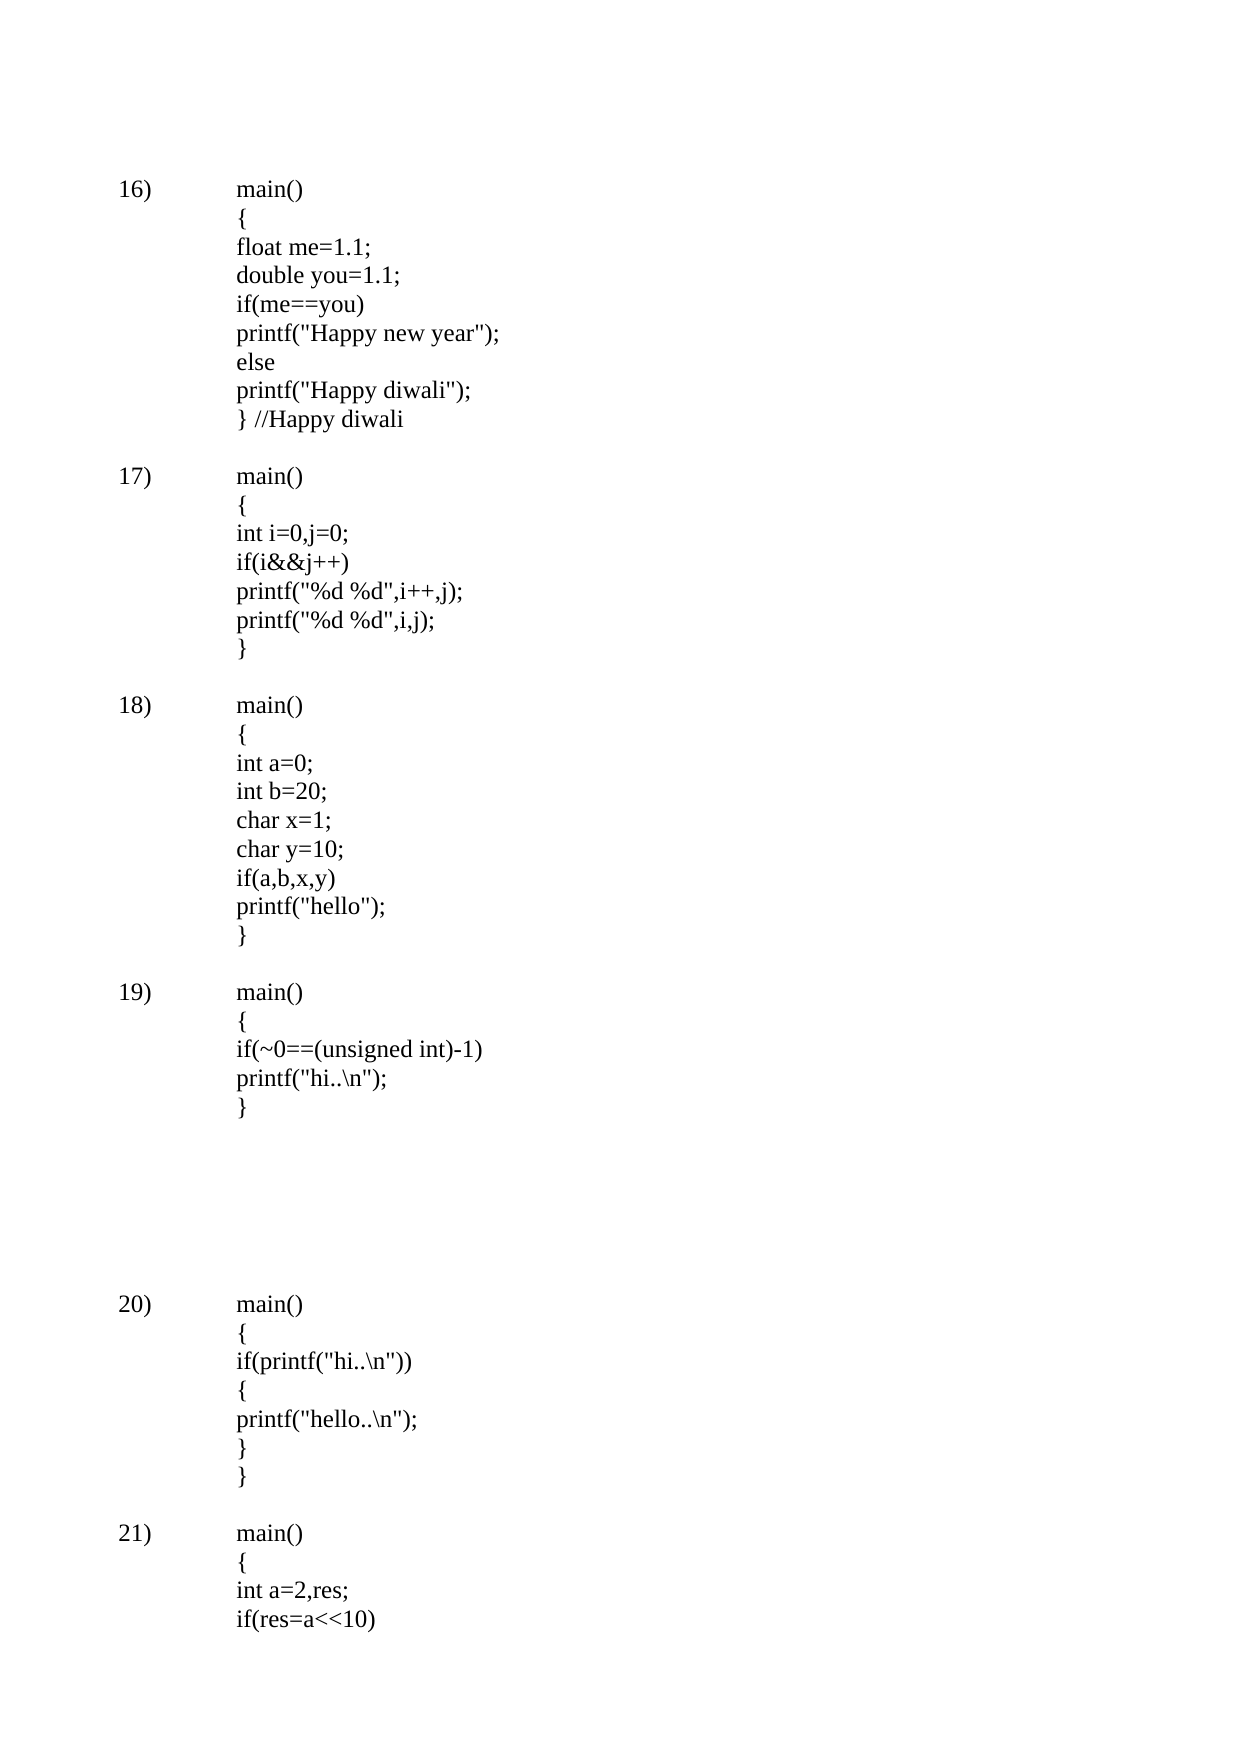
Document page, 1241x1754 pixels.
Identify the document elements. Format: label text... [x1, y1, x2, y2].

text int b=20; [118, 776, 1122, 805]
text if(printf("hi..\n")) [118, 1346, 1122, 1375]
text printf("hi..\n"); [118, 1063, 1122, 1092]
text printf("%d %d",i,j); [118, 605, 1122, 633]
text 17) main() [118, 461, 1122, 490]
text char y=10; [118, 834, 1122, 863]
text { [118, 490, 1122, 518]
text } [118, 1092, 1122, 1121]
text } [118, 633, 1122, 662]
text { [118, 719, 1122, 748]
text } //Happy diwali [118, 404, 1122, 433]
text if(a,b,x,y) [118, 863, 1122, 891]
text 19) main() [118, 977, 1122, 1006]
text printf("%d %d",i++,j); [118, 576, 1122, 605]
text { [118, 1006, 1122, 1034]
text if(res=a<<10) [118, 1604, 1122, 1633]
text 18) main() [118, 690, 1122, 719]
text printf("hello..\n"); [118, 1404, 1122, 1433]
text double you=1.1; [118, 260, 1122, 289]
text } [118, 1461, 1122, 1490]
text printf("hello"); [118, 891, 1122, 920]
text printf("Happy new year"); [118, 318, 1122, 347]
text int a=0; [118, 748, 1122, 776]
text printf("Happy diwali"); [118, 375, 1122, 404]
text char x=1; [118, 805, 1122, 834]
text } [118, 920, 1122, 949]
text int a=2,res; [118, 1576, 1122, 1604]
text if(~0==(unsigned int)-1) [118, 1034, 1122, 1063]
text if(i&&j++) [118, 547, 1122, 576]
text { [118, 203, 1122, 232]
text { [118, 1375, 1122, 1404]
text if(me==you) [118, 289, 1122, 318]
text 16) main() [118, 174, 1122, 203]
text int i=0,j=0; [118, 518, 1122, 547]
text { [118, 1318, 1122, 1346]
text { [118, 1547, 1122, 1576]
text 21) main() [118, 1518, 1122, 1547]
text float me=1.1; [118, 232, 1122, 260]
text else [118, 347, 1122, 375]
text } [118, 1433, 1122, 1461]
text 20) main() [118, 1289, 1122, 1318]
